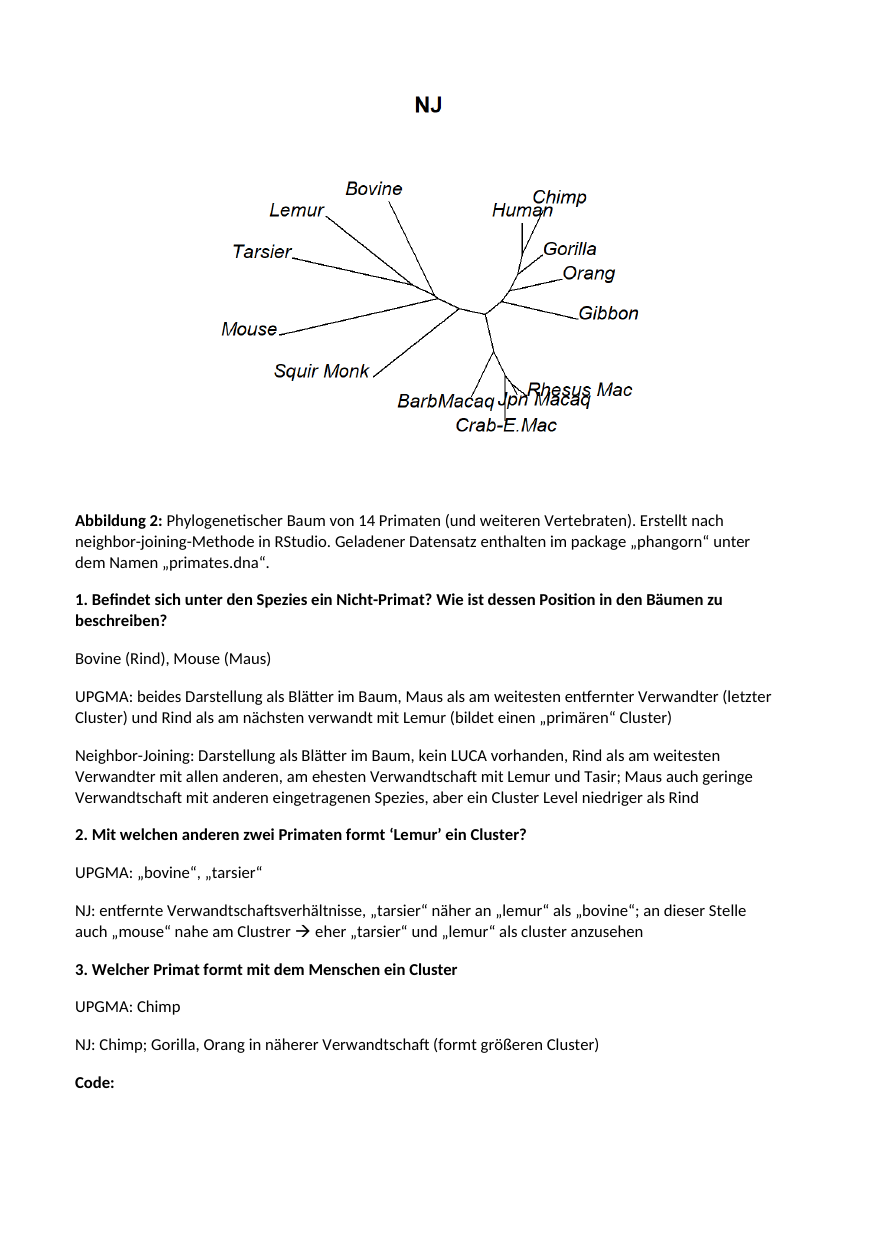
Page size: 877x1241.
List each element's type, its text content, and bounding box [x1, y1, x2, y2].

text Abbildung 2: Phylogenetischer Baum von 14 Primaten (und weiteren Vertebraten). Erstellt nach neighbor-joining-Methode in RStudio. Geladener Datensatz enthalten im package „phangorn“ unter dem Namen „primates.dna“. [75, 510, 777, 572]
text UPGMA: beides Darstellung als Blätter im Baum, Maus als am weitesten entfernter Verwandter (letzter Cluster) und Rind als am nächsten verwandt mit Lemur (bildet einen „primären“ Cluster) [75, 686, 777, 727]
text NJ: Chimp; Gorilla, Orang in näherer Verwandtschaft (formt größeren Cluster) [75, 1034, 777, 1054]
text 1. Befindet sich unter den Spezies ein Nicht-Primat? Wie ist dessen Position in den Bäumen zu beschreiben? [75, 589, 777, 631]
text 3. Welcher Primat formt mit dem Menschen ein Cluster [75, 959, 777, 979]
text UPGMA: „bovine“, „tarsier“ [75, 862, 777, 883]
text Neighbor-Joining: Darstellung als Blätter im Baum, kein LUCA vorhanden, Rind als am weitesten Verwandter mit allen anderen, am ehesten Verwandtschaft mit Lemur und Tasir; Maus auch geringe Verwandtschaft mit anderen eingetragenen Spezies, aber ein Cluster Level niedriger als Rind [75, 745, 777, 807]
text Code: [75, 1072, 777, 1092]
text 2. Mit welchen anderen zwei Primaten formt ‘Lemur’ ein Cluster? [75, 824, 777, 845]
text Bovine (Rind), Mouse (Maus) [75, 648, 777, 669]
text NJ: entfernte Verwandtschaftsverhältnisse, „tarsier“ näher an „lemur“ als „bovine“; an dieser Stelle auch „mouse“ nahe am Clustrer  eher „tarsier“ und „lemur“ als cluster anzusehen [75, 900, 777, 941]
text UPGMA: Chimp [75, 996, 777, 1017]
